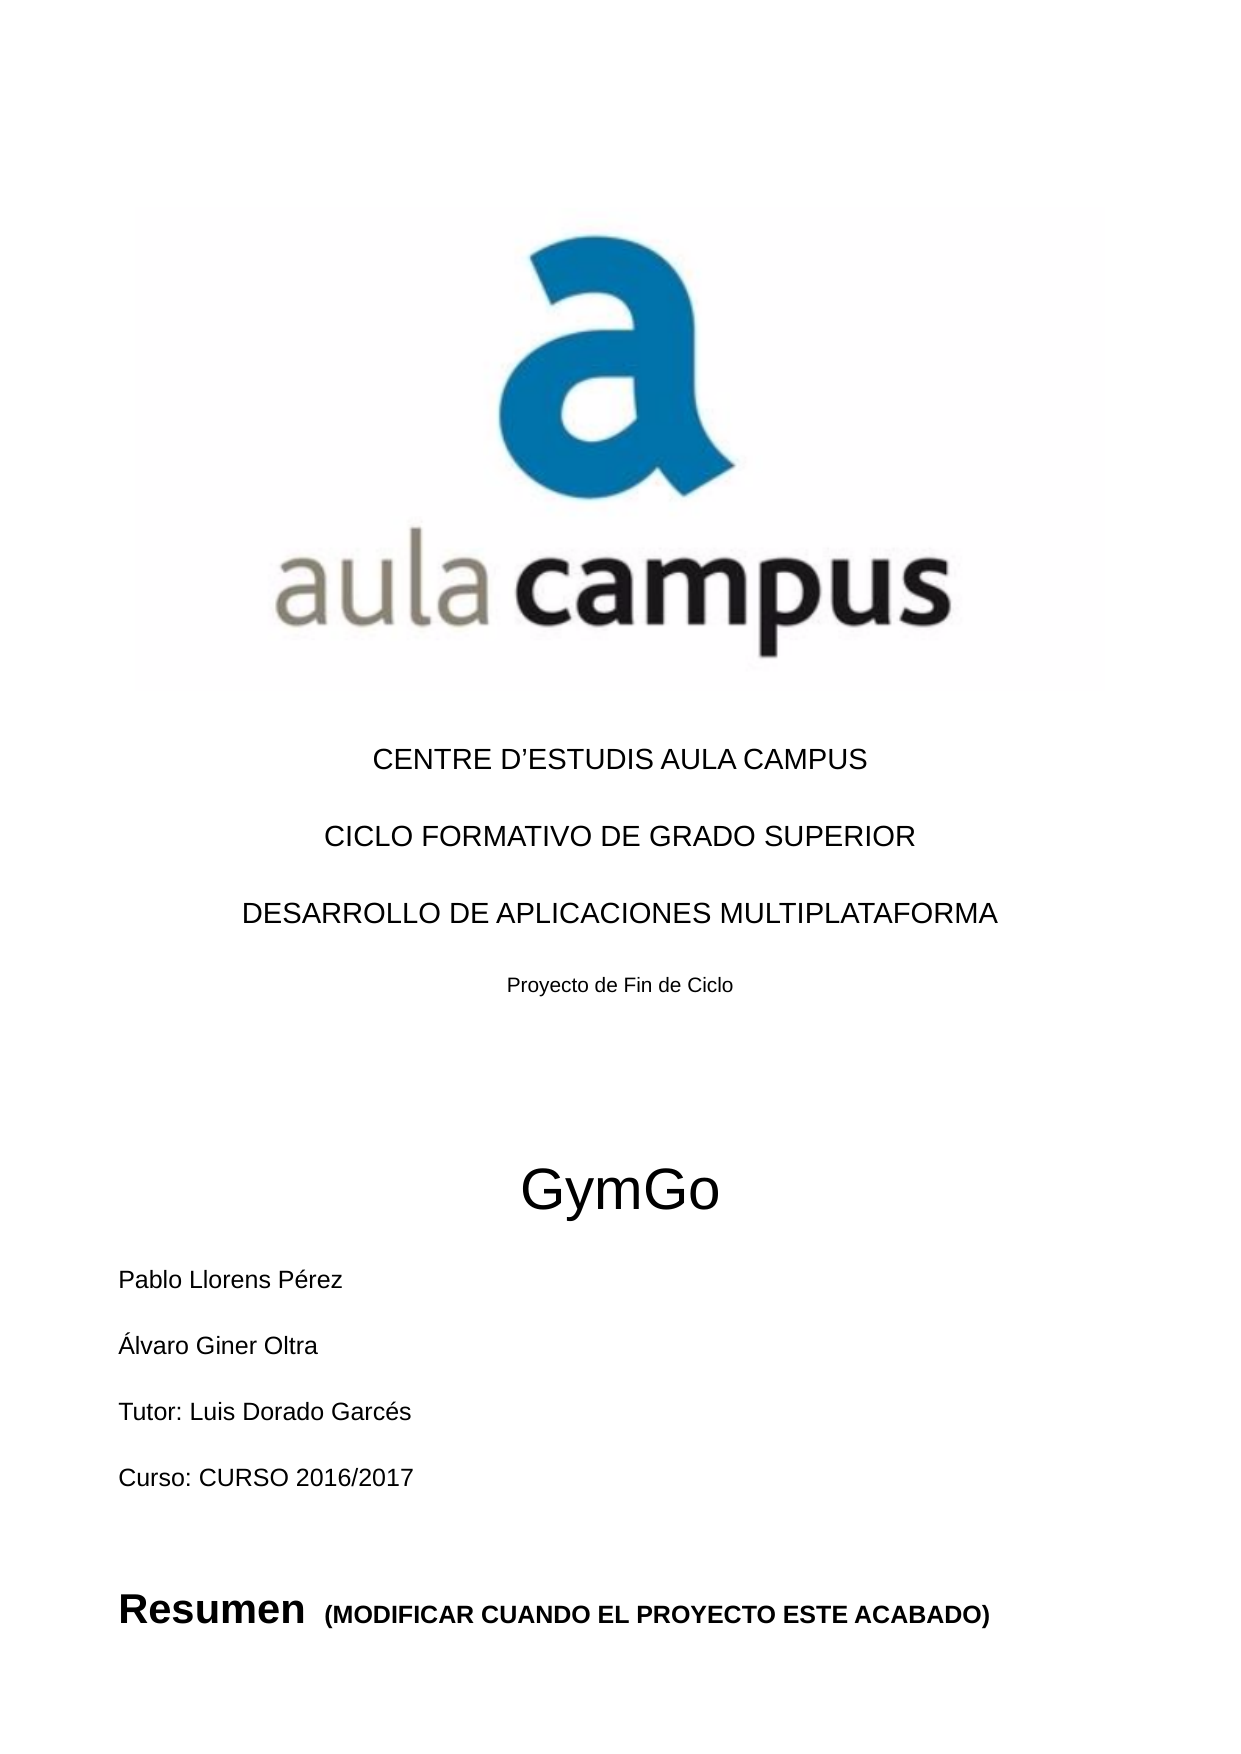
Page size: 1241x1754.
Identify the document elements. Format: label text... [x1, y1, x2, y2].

text Álvaro Giner Oltra [118, 1331, 1122, 1359]
text Pablo Llorens Pérez [118, 1265, 1122, 1293]
text Proyecto de Fin de Ciclo [118, 973, 1122, 997]
text Tutor: Luis Dorado Garcés [118, 1397, 1122, 1426]
text CENTRE D’ESTUDIS AULA CAMPUS [118, 113, 1122, 775]
text GymGo [118, 1154, 1122, 1222]
text Resumen (MODIFICAR CUANDO EL PROYECTO ESTE ACABADO) [118, 1584, 1122, 1632]
text Curso: CURSO 2016/2017 [118, 1463, 1122, 1492]
text CICLO FORMATIVO DE GRADO SUPERIOR [118, 819, 1122, 852]
text DESARROLLO DE APLICACIONES MULTIPLATAFORMA [118, 896, 1122, 929]
